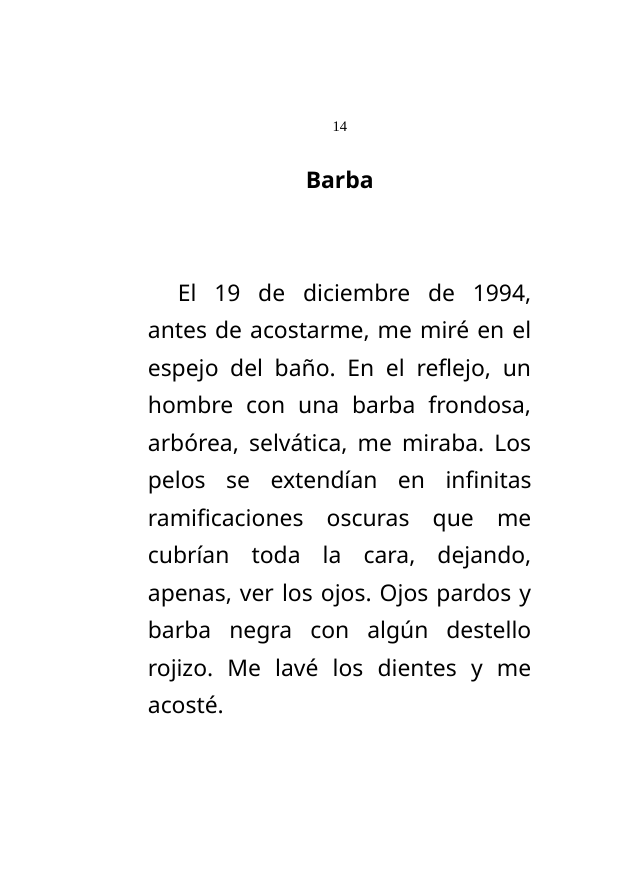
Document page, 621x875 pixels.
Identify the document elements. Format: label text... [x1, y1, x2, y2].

text El 19 de diciembre de 1994, antes de acostarme, me miré en el espejo del baño. En el reflejo, un hombre con una barba frondosa, arbórea, selvática, me miraba. Los pelos se extendían en infinitas ramificaciones oscuras que me cubrían toda la cara, dejando, apenas, ver los ojos. Ojos pardos y barba negra con algún destello rojizo. Me lavé los dientes y me acosté. [148, 277, 532, 721]
text Barba [148, 164, 532, 196]
